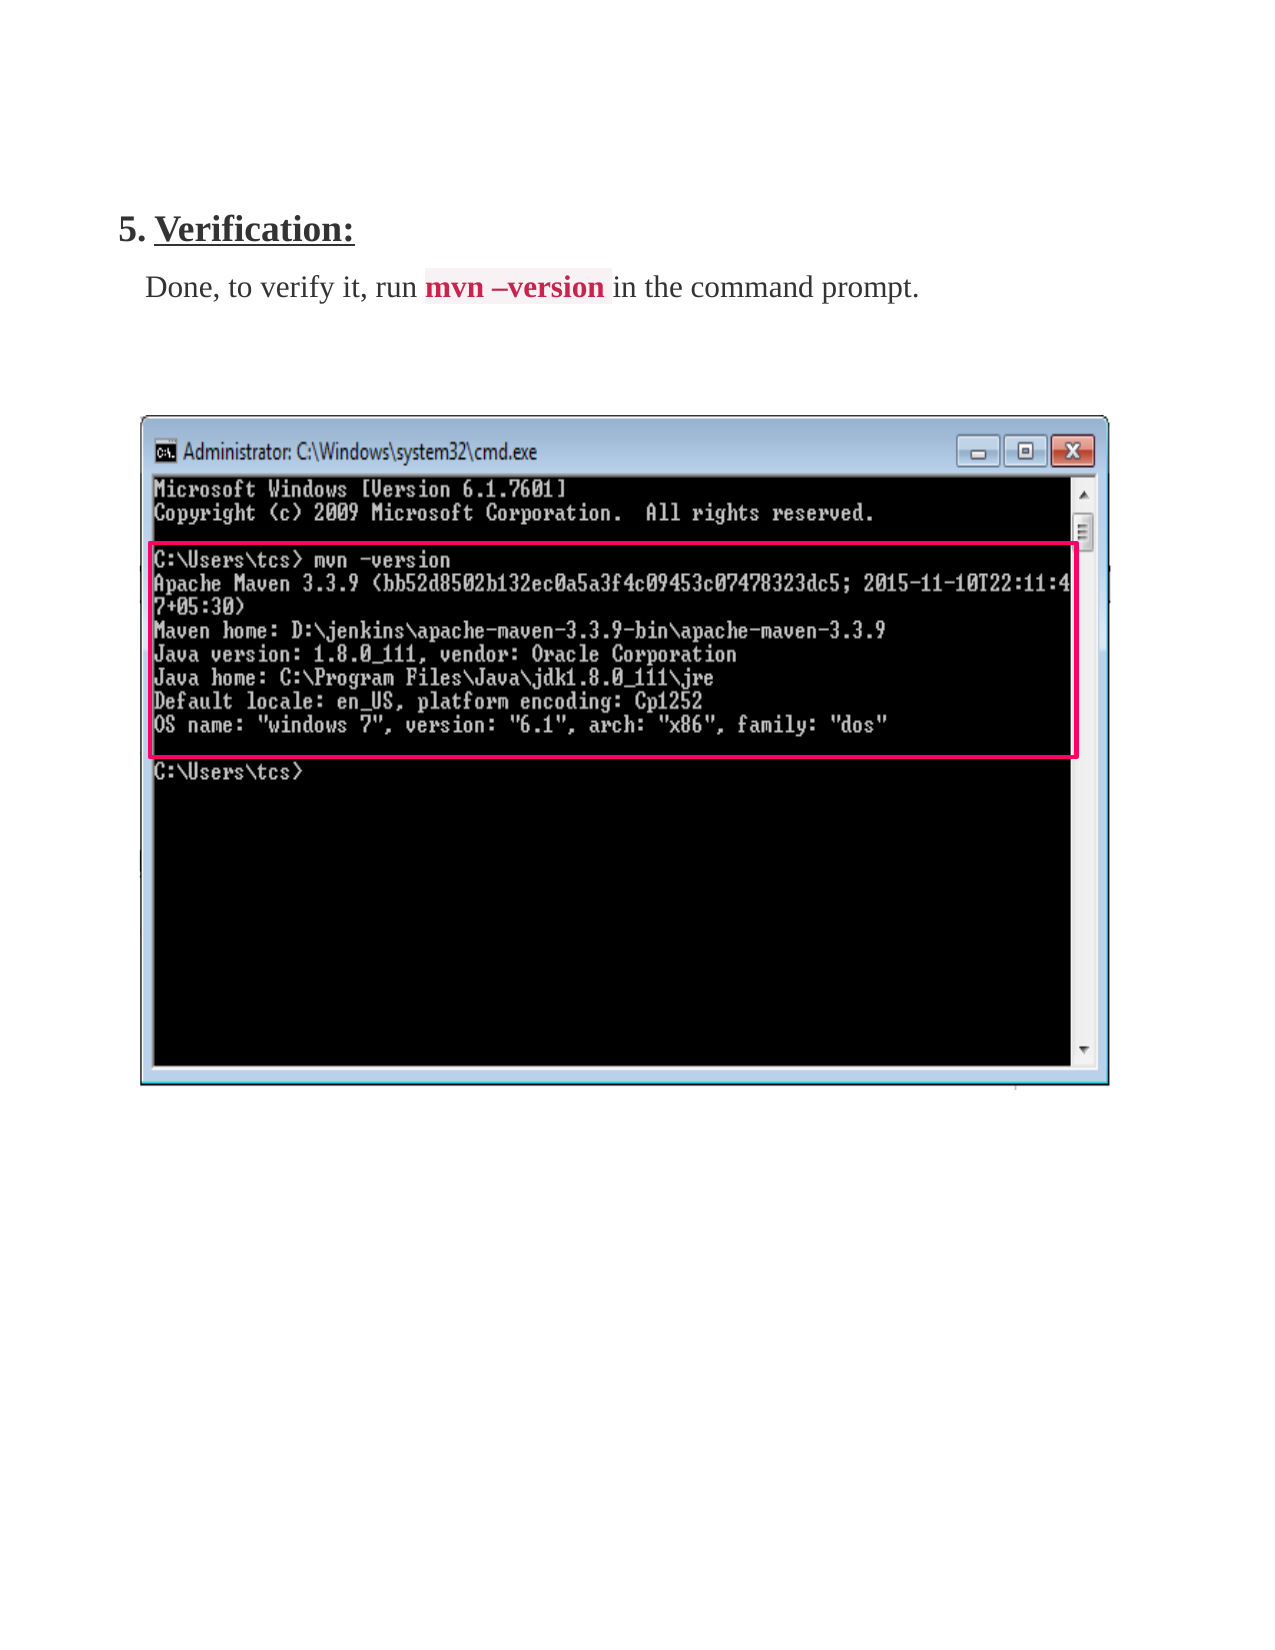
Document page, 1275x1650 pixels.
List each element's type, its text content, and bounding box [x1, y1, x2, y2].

subtitle 5. Verification: [118, 207, 1157, 250]
text Done, to verify it, run mvn –version in the command prompt. [118, 262, 1157, 305]
picture [139, 415, 1111, 1090]
